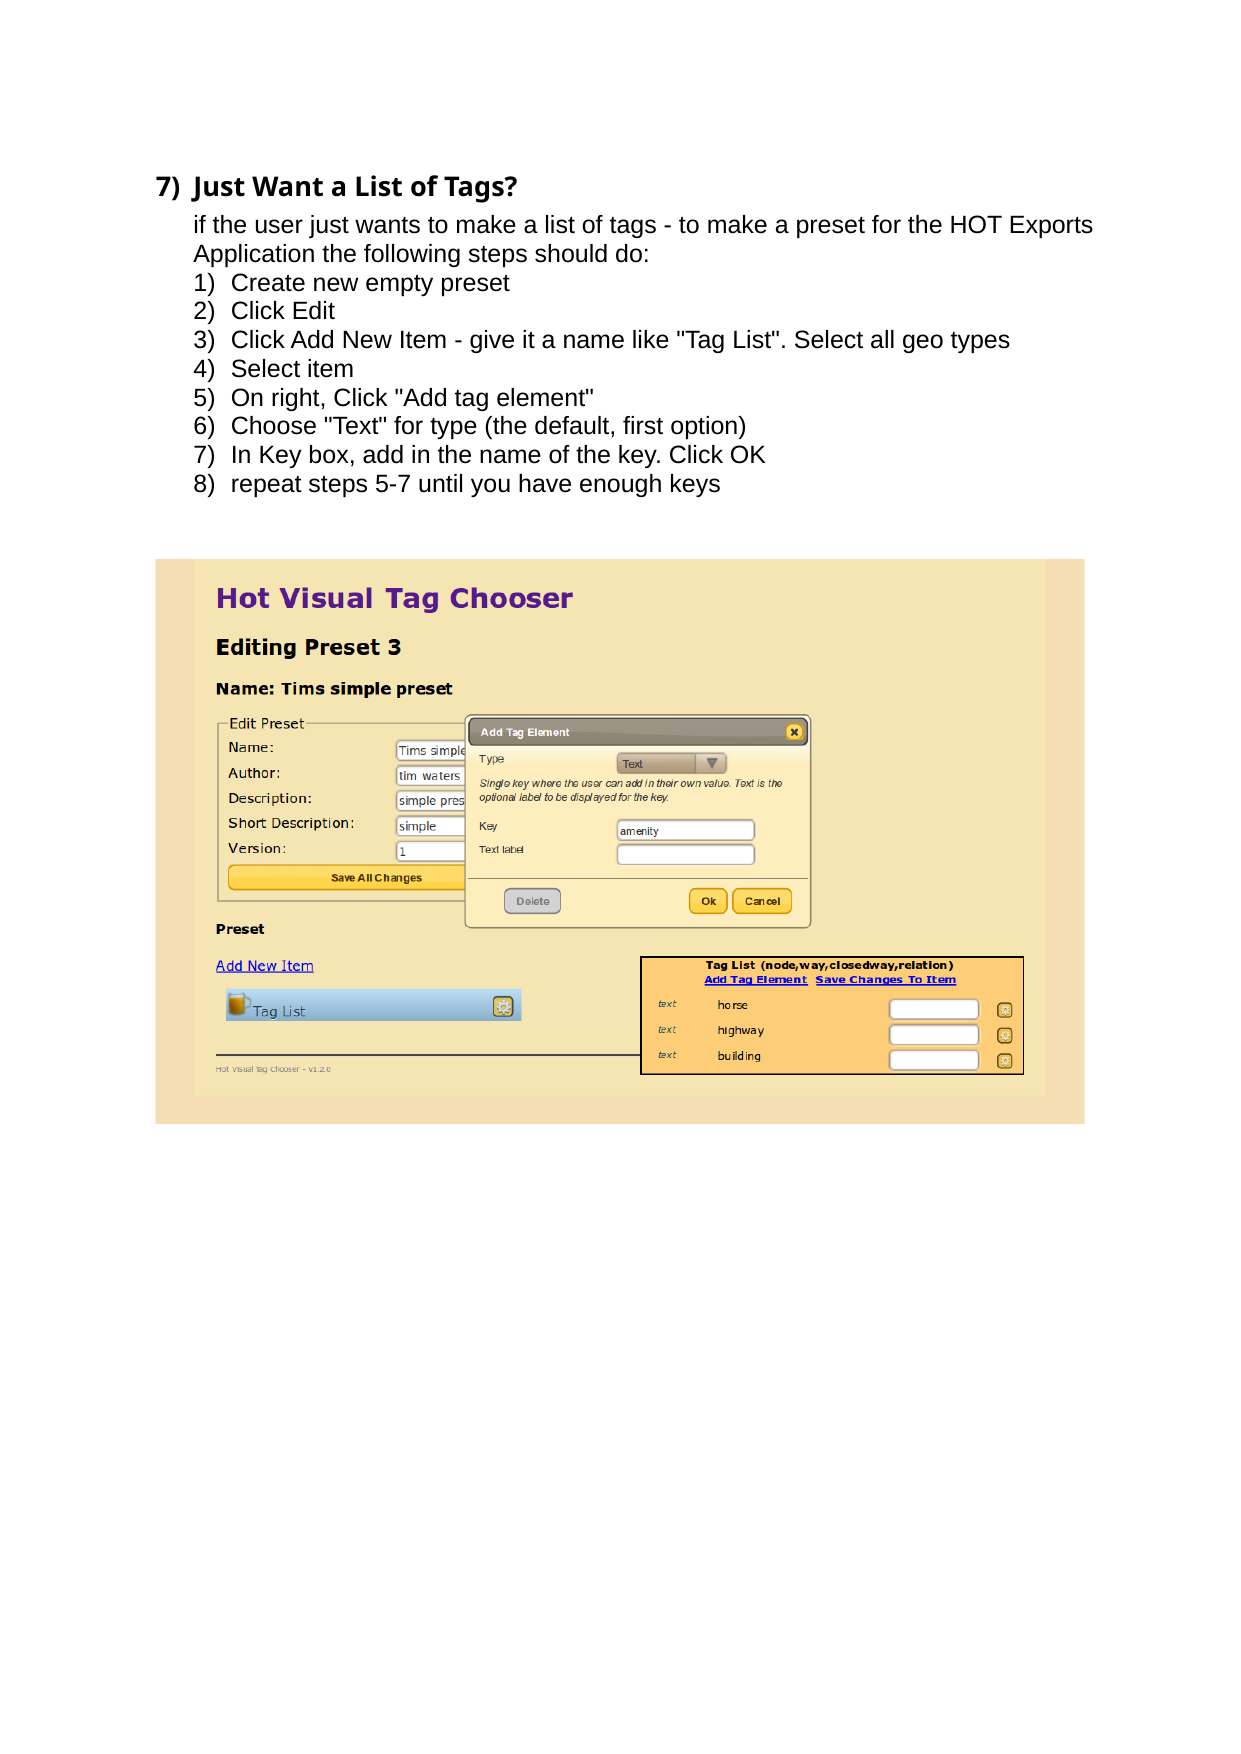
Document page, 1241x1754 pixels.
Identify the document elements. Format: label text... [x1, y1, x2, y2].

list In Key box, add in the name of the key. Click OK [193, 440, 1122, 469]
list Select item [193, 354, 1122, 383]
list Click Edit [193, 296, 1122, 325]
list On right, Click "Add tag element" [193, 383, 1122, 411]
subtitle Just Want a List of Tags? [156, 168, 1122, 204]
list Choose "Text" for type (the default, first option) [193, 411, 1122, 440]
picture [155, 559, 1085, 1124]
list Click Add New Item - give it a name like "Tag List". Select all geo types [193, 325, 1122, 354]
list Create new empty preset [193, 268, 1122, 296]
list repeat steps 5-7 until you have enough keys [193, 469, 1122, 498]
list if the user just wants to make a list of tags - to make a preset for the HOT Exports Application the following steps should do: [156, 210, 1122, 268]
